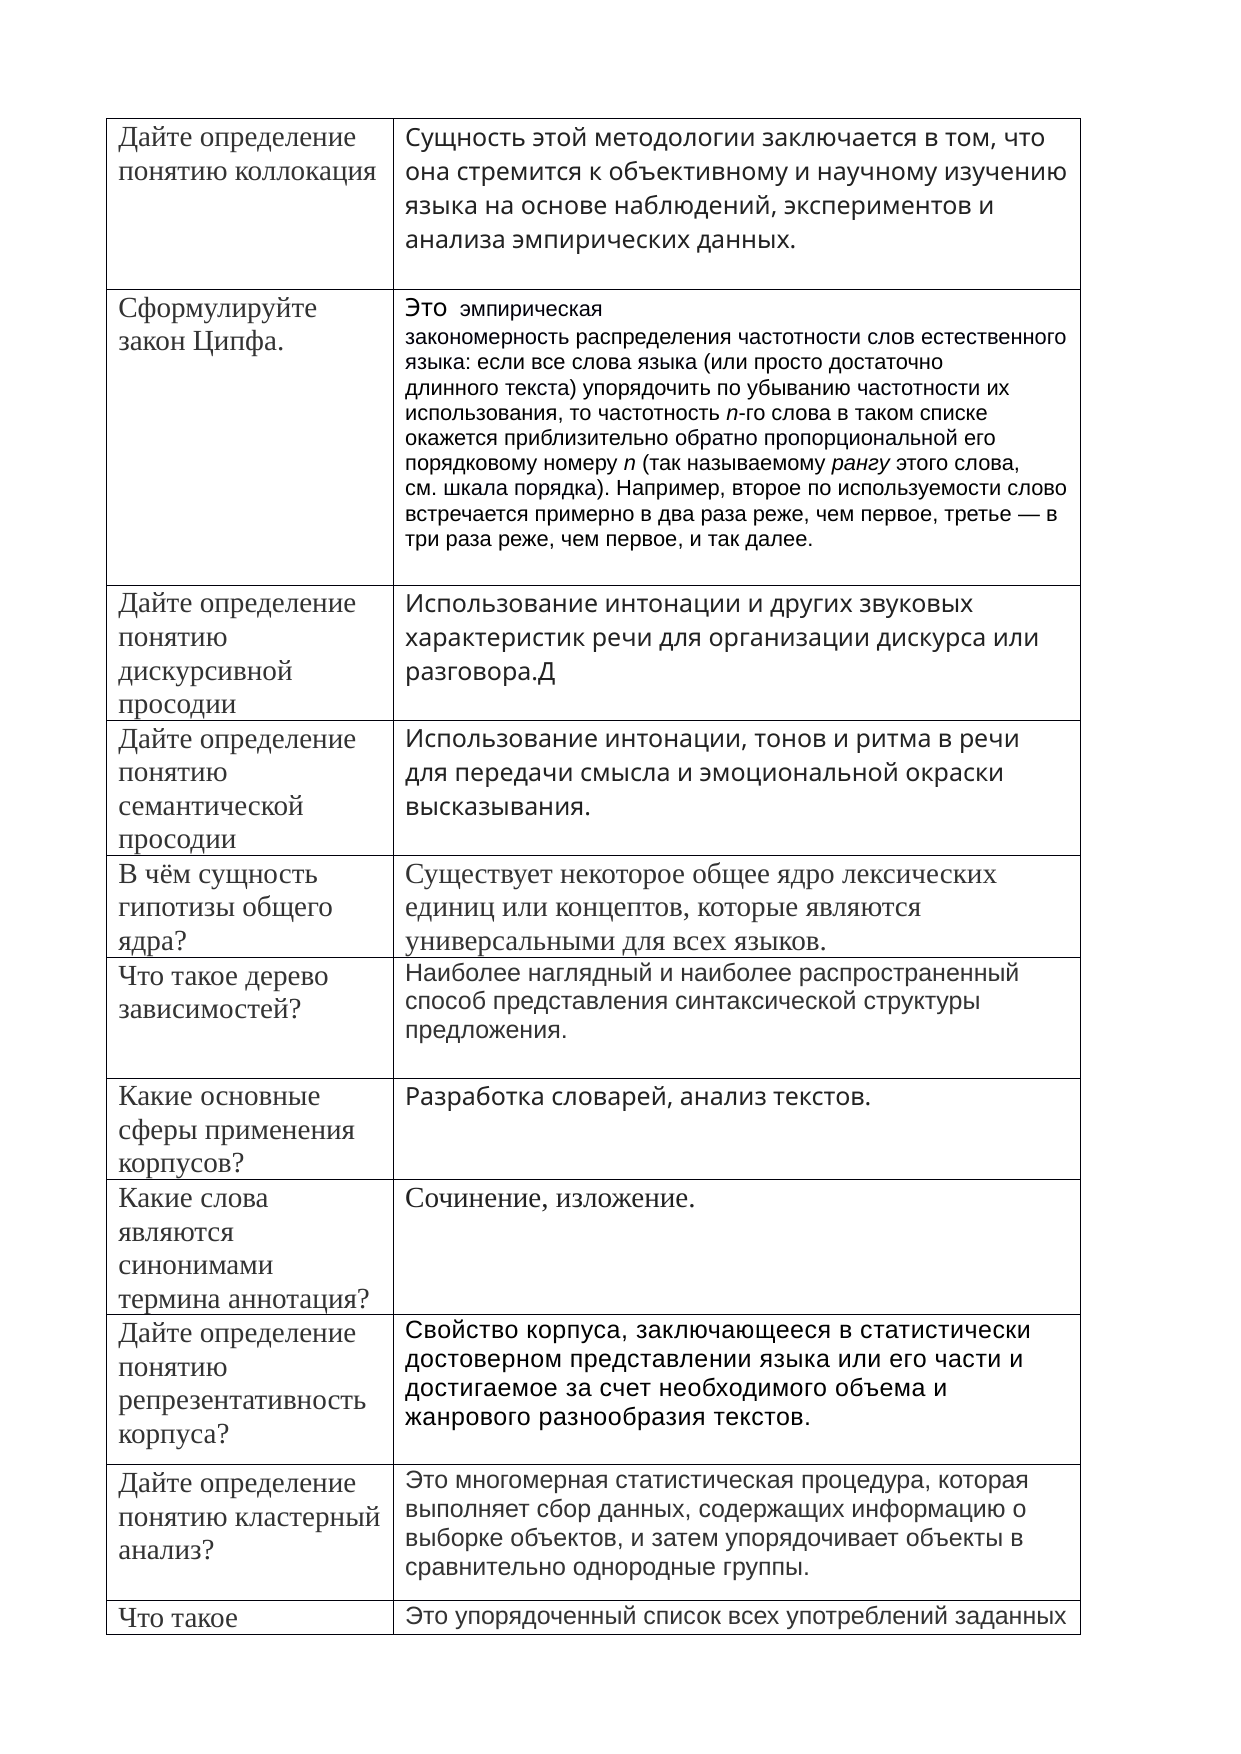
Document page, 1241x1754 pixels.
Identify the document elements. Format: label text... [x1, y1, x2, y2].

table_cell В чём сущность гипотизы общего ядра? [107, 856, 118, 957]
table_cell Дайте определение понятию дискурсивной просодии [107, 586, 393, 720]
table_cell Сочинение, изложение. [394, 1180, 1080, 1314]
table_cell Какие основные сферы применения корпусов? [382, 1079, 393, 1179]
table_cell Какие слова являются синонимами термина аннотация? [107, 1180, 118, 1314]
table_cell Какие слова являются синонимами термина аннотация? [382, 1180, 393, 1314]
table_cell Дайте определение понятию кластерный анализ? [382, 1465, 393, 1599]
table_cell Дайте определение понятию кластерный анализ? [107, 1465, 118, 1599]
table_cell Наиболее наглядный и наиболее распространенный способ представления синтаксической структуры предложения. [394, 958, 1080, 1077]
table_cell Разработка словарей, анализ текстов. [394, 1079, 1080, 1179]
table_cell Это упорядоченный список всех употреблений заданных [394, 1601, 1080, 1634]
table_cell Это многомерная статистическая процедура, которая выполняет сбор данных, содержащих информацию о выборке объектов, и затем упорядочивает объекты в сравнительно однородные группы. [394, 1465, 1080, 1599]
table_cell Существует некоторое общее ядро лексических единиц или концептов, которые являются универсальными для всех языков. [394, 856, 1080, 957]
table_cell Это эмпирическая закономерность распределения частотности слов естественного языка: если все слова языка (или просто достаточно длинного текста) упорядочить по убыванию частотности их использования, то частотность n-го слова в таком списке окажется приблизительно обратно пропорциональной его порядковому номеру n (так называемому рангу этого слова, см. шкала порядка). Например, второе по используемости слово встречается примерно в два раза реже, чем первое, третье — в три раза реже, чем первое, и так далее. [394, 290, 1080, 584]
table_cell Что такое дерево зависимостей? [107, 958, 393, 1077]
table_cell Дайте определение понятию репрезентативность корпуса? [107, 1315, 393, 1464]
table_cell Дайте определение понятию коллокация [107, 119, 393, 289]
table_cell Использование интонации, тонов и ритма в речи для передачи смысла и эмоциональной окраски высказывания. [394, 721, 1080, 855]
table_cell Дайте определение понятию семантической просодии [107, 721, 393, 855]
table_cell Сформулируйте закон Ципфа. [107, 290, 393, 584]
table_cell Использование интонации и других звуковых характеристик речи для организации дискурса или разговора.Д [394, 586, 1080, 720]
table_cell Свойство корпуса, заключающееся в статистически достоверном представлении языка или его части и достигаемое за счет необходимого объема и жанрового разнообразия текстов. [394, 1315, 1080, 1464]
table_cell Какие основные сферы применения корпусов? [107, 1079, 118, 1179]
table_cell В чём сущность гипотизы общего ядра? [382, 856, 393, 957]
